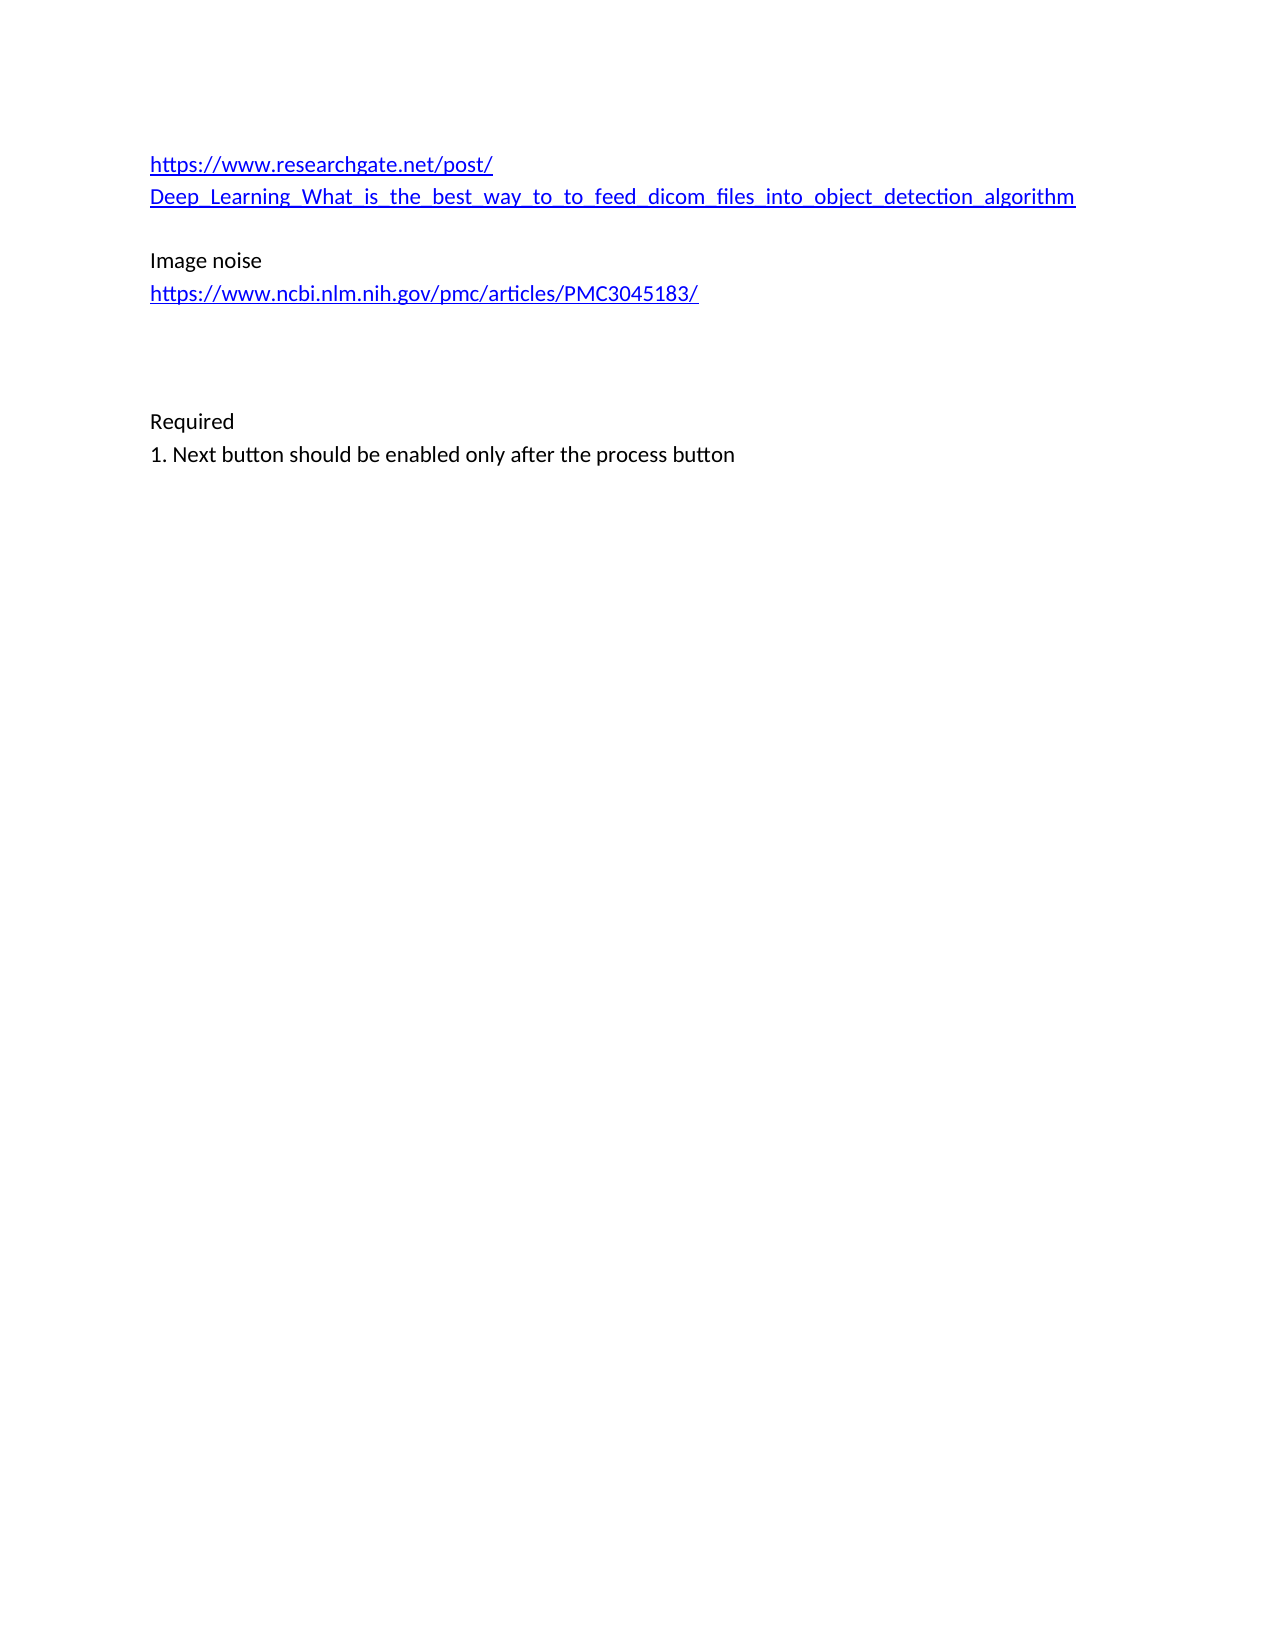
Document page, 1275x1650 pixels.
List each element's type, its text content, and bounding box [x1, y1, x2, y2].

list https://www.ncbi.nlm.nih.gov/pmc/articles/PMC3045183/ [150, 279, 1125, 307]
list Required [150, 407, 1125, 436]
list https://www.researchgate.net/post/Deep_Learning_What_is_the_best_way_to_to_feed_dicom_files_into_object_detection_algorithm [150, 150, 1125, 210]
list Image noise [150, 247, 1125, 274]
list 1. Next button should be enabled only after the process button [150, 440, 1125, 468]
